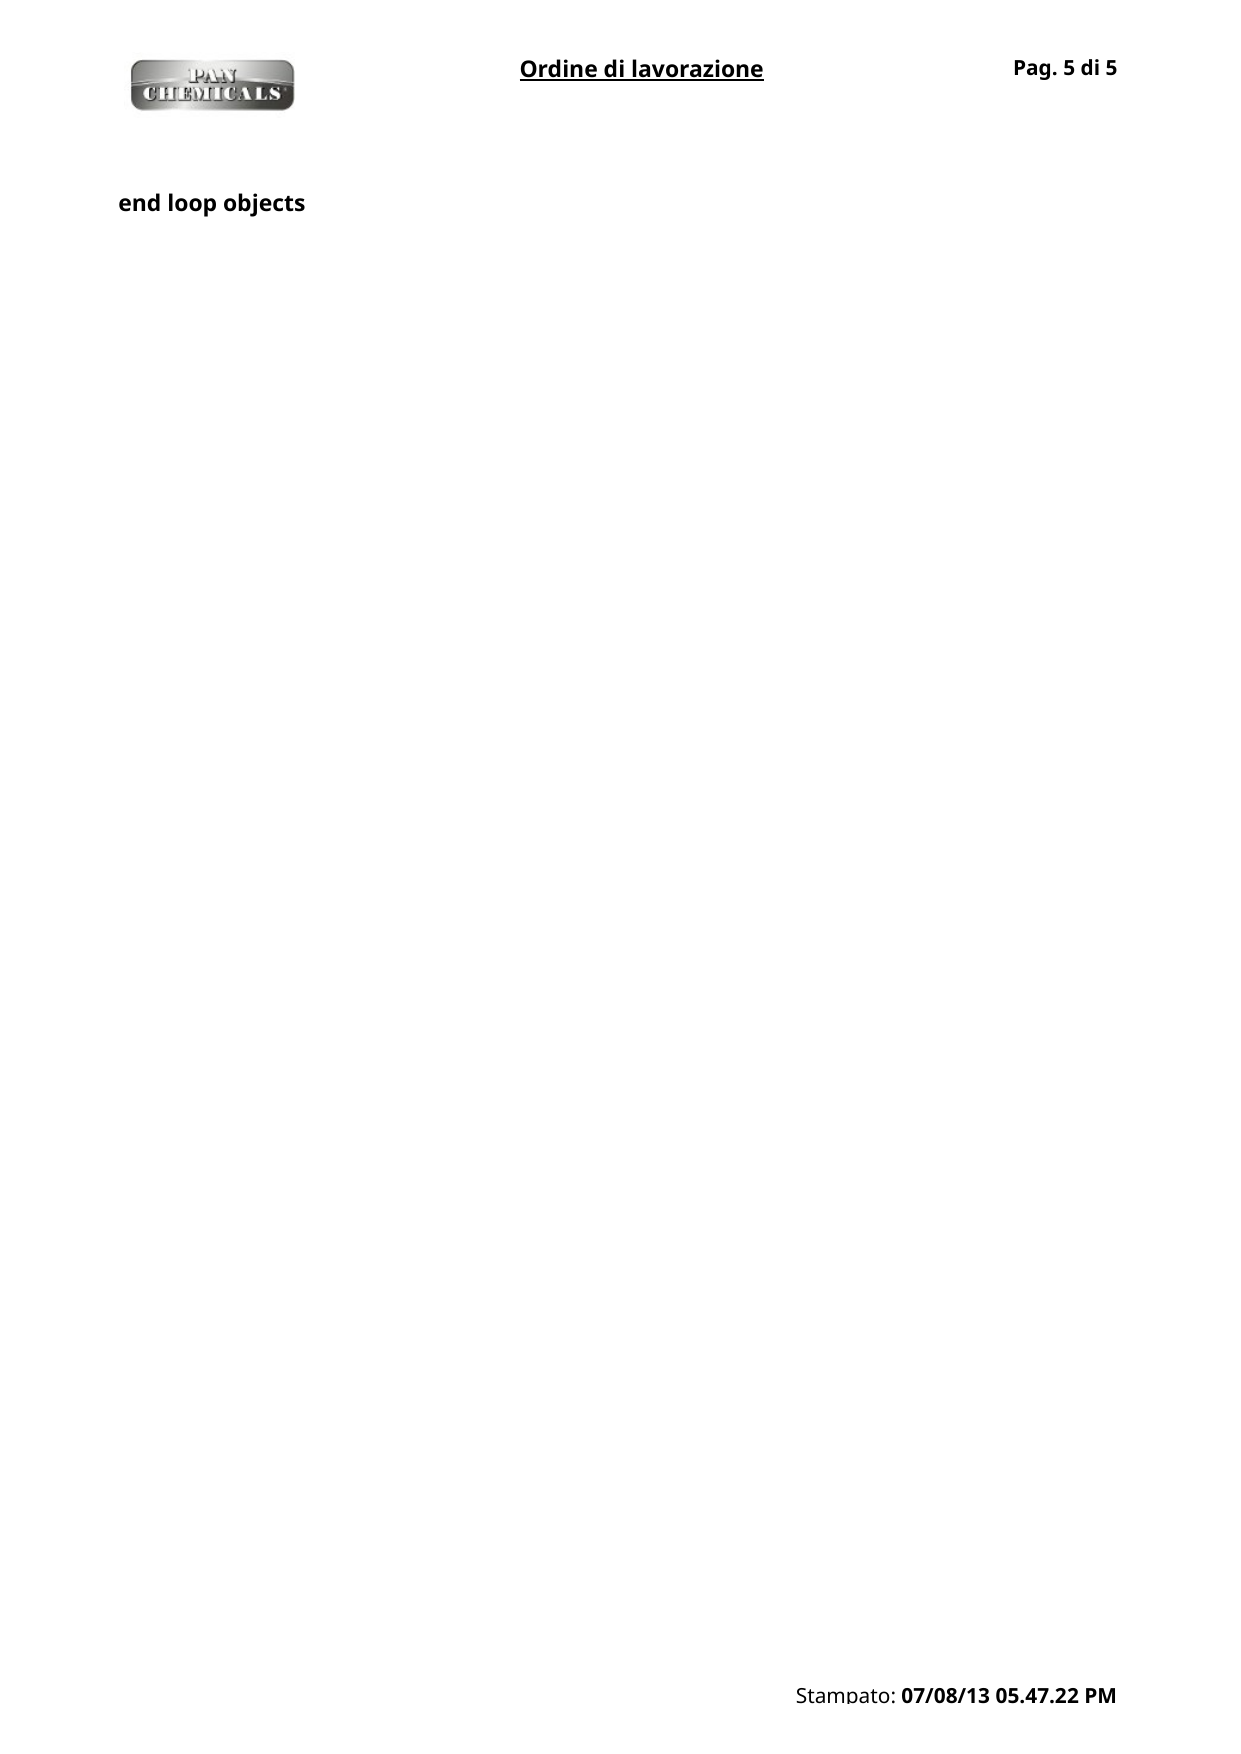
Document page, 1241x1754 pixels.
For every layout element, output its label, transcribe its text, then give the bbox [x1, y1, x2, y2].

text end loop objects [118, 187, 1122, 218]
text </if> [118, 158, 1122, 187]
picture [123, 52, 302, 118]
